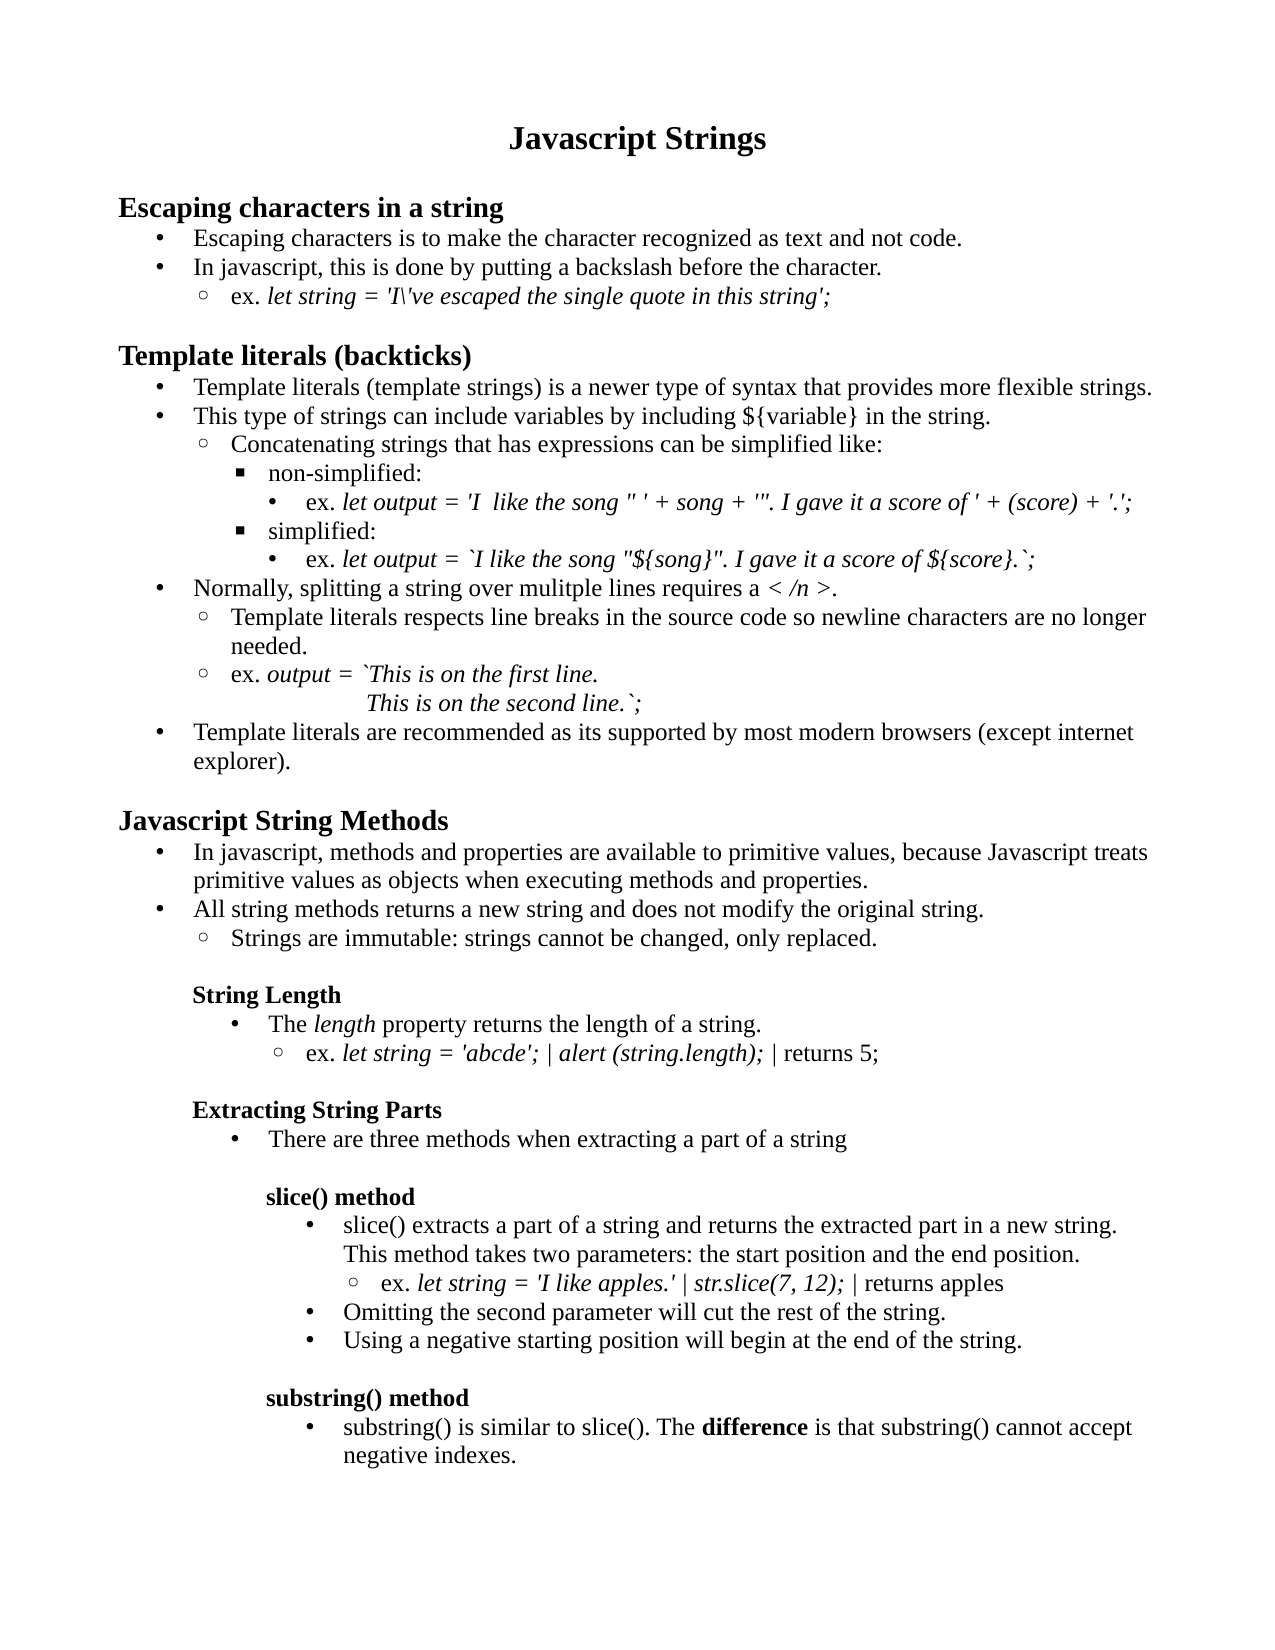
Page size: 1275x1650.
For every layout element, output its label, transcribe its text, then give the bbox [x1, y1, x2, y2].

list non-simplified: [231, 458, 1157, 487]
list This is on the second line.`; [156, 688, 1157, 717]
list There are three methods when extracting a part of a string [231, 1124, 1157, 1153]
list Normally, splitting a string over mulitple lines requires a < /n >. [156, 573, 1157, 602]
list simplified: [231, 516, 1157, 544]
list This type of strings can include variables by including ${variable} in the string. [156, 401, 1157, 429]
list In javascript, methods and properties are available to primitive values, because Javascript treats primitive values as objects when executing methods and properties. [156, 837, 1157, 894]
list Concatenating strings that has expressions can be simplified like: [193, 429, 1157, 458]
list slice() extracts a part of a string and returns the extracted part in a new string. This method takes two parameters: the start position and the end position. [306, 1211, 1157, 1268]
list ex. let string = 'I like apples.' | str.slice(7, 12); | returns apples [343, 1268, 1157, 1297]
list Template literals are recommended as its supported by most modern browsers (except internet explorer). [156, 717, 1157, 774]
list ex. output = `This is on the first line. [193, 659, 1157, 688]
list Template literals (template strings) is a newer type of syntax that provides more flexible strings. [156, 372, 1157, 401]
list In javascript, this is done by putting a backslash before the character. [156, 252, 1157, 281]
list substring() is similar to slice(). The difference is that substring() cannot accept negative indexes. [306, 1412, 1157, 1469]
list All string methods returns a new string and does not modify the original string. [156, 894, 1157, 923]
list Escaping characters is to make the character recognized as text and not code. [156, 223, 1157, 252]
text String Length [118, 981, 1157, 1009]
text substring() method [118, 1383, 1157, 1412]
list ex. let output = 'I like the song " ' + song + '". I gave it a score of ' + (score) + '.'; [268, 487, 1157, 516]
text Escaping characters in a string [118, 190, 1157, 223]
list Using a negative starting position will begin at the end of the string. [306, 1326, 1157, 1354]
text slice() method [118, 1182, 1157, 1211]
list ex. let output = `I like the song "${song}". I gave it a score of ${score}.`; [268, 544, 1157, 573]
list ex. let string = 'abcde'; | alert (string.length); | returns 5; [268, 1038, 1157, 1067]
text Javascript Strings [118, 118, 1157, 156]
list Strings are immutable: strings cannot be changed, only replaced. [193, 923, 1157, 952]
list Template literals respects line breaks in the source code so newline characters are no longer needed. [193, 602, 1157, 659]
list Omitting the second parameter will cut the rest of the string. [306, 1297, 1157, 1326]
text Javascript String Methods [118, 803, 1157, 837]
text Template literals (backticks) [118, 338, 1157, 372]
text Extracting String Parts [118, 1096, 1157, 1124]
list The length property returns the length of a string. [231, 1009, 1157, 1038]
list ex. let string = 'I\'ve escaped the single quote in this string'; [193, 281, 1157, 310]
